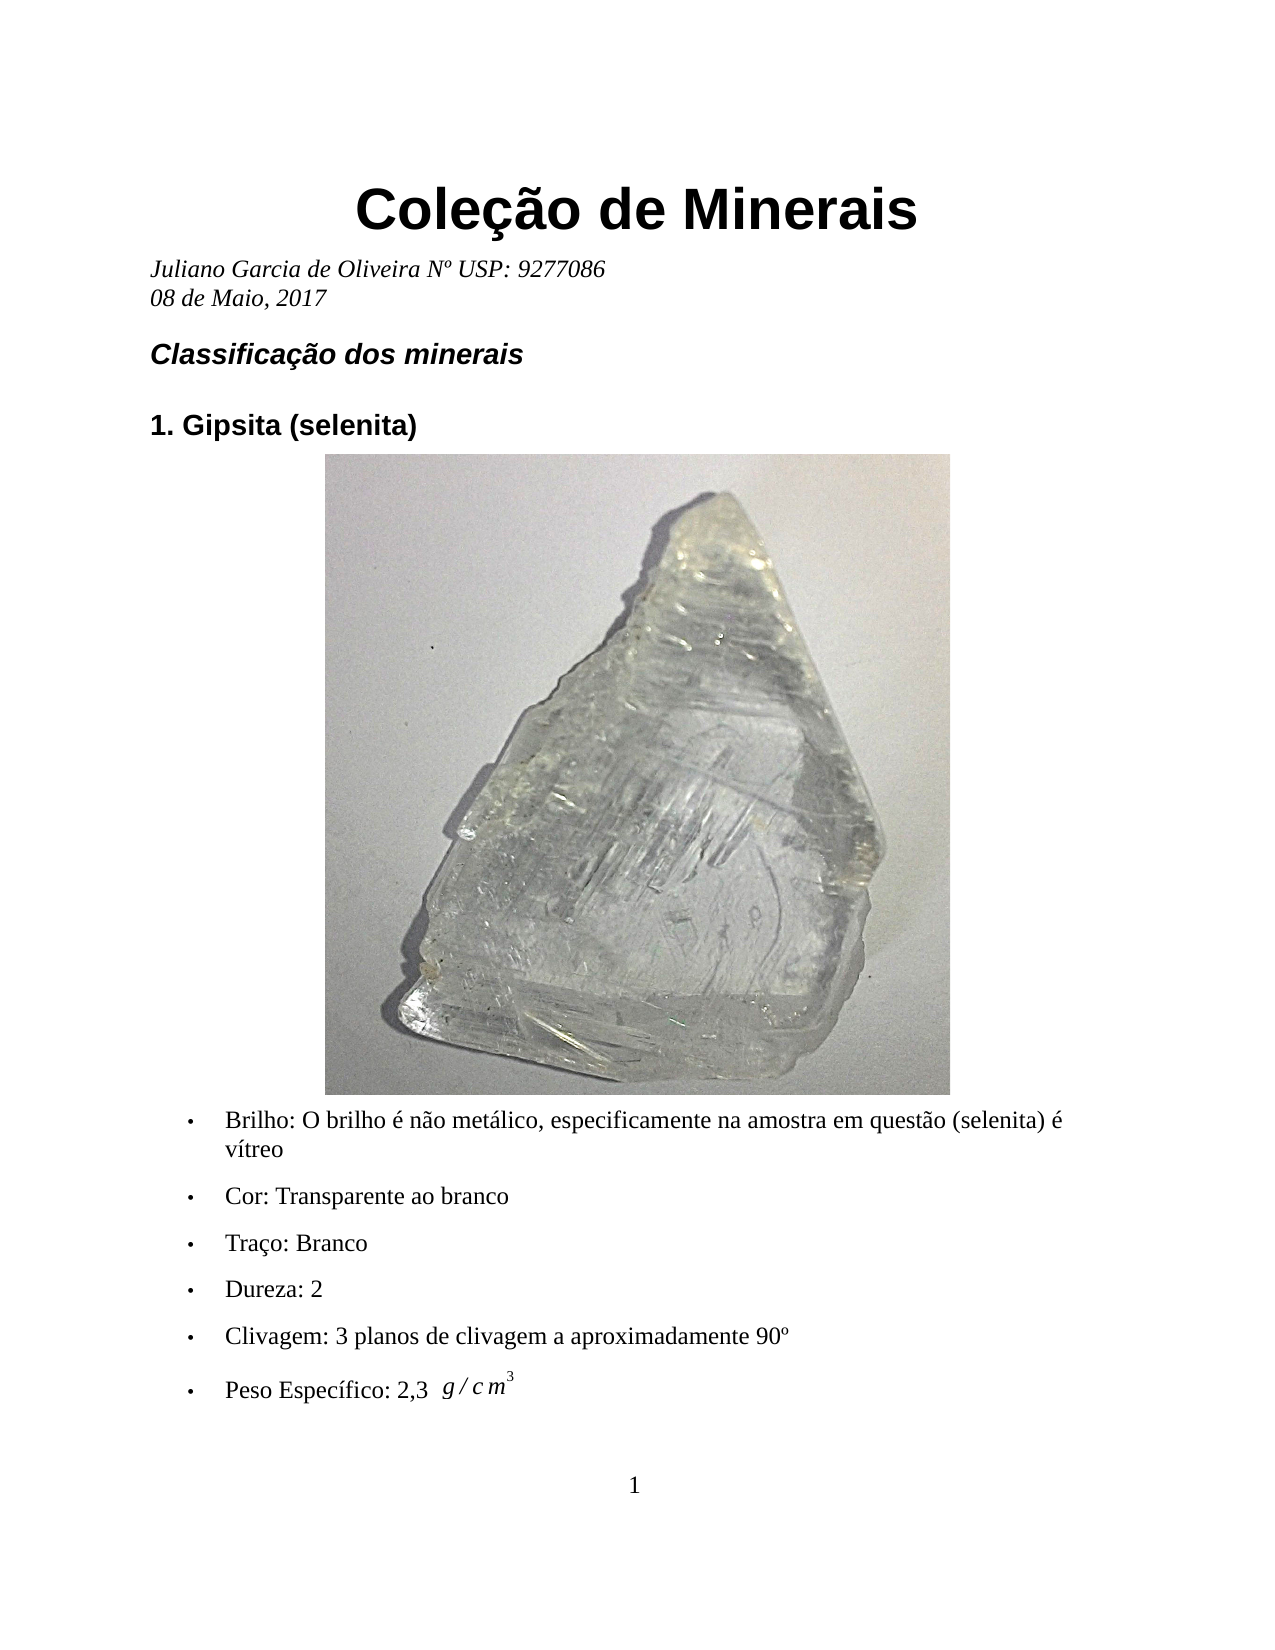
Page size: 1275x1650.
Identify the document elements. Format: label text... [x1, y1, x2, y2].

list Clivagem: 3 planos de clivagem a aproximadamente 90º [187, 1321, 1125, 1350]
list Brilho: O brilho é não metálico, especificamente na amostra em questão (selenita) é vítreo [187, 1106, 1125, 1163]
subtitle Classificação dos minerais [150, 337, 1125, 371]
list Traço: Branco [187, 1228, 1125, 1256]
list Peso Específico: 2,3 [187, 1368, 1125, 1404]
list Dureza: 2 [187, 1274, 1125, 1303]
text Juliano Garcia de Oliveira Nº USP: 9277086 [150, 254, 1125, 283]
subtitle 1. Gipsita (selenita) [150, 408, 1125, 442]
text 08 de Maio, 2017 [150, 283, 1125, 312]
title Coleção de Minerais [150, 175, 1125, 242]
list Cor: Transparente ao branco [187, 1181, 1125, 1210]
picture [325, 454, 951, 1095]
